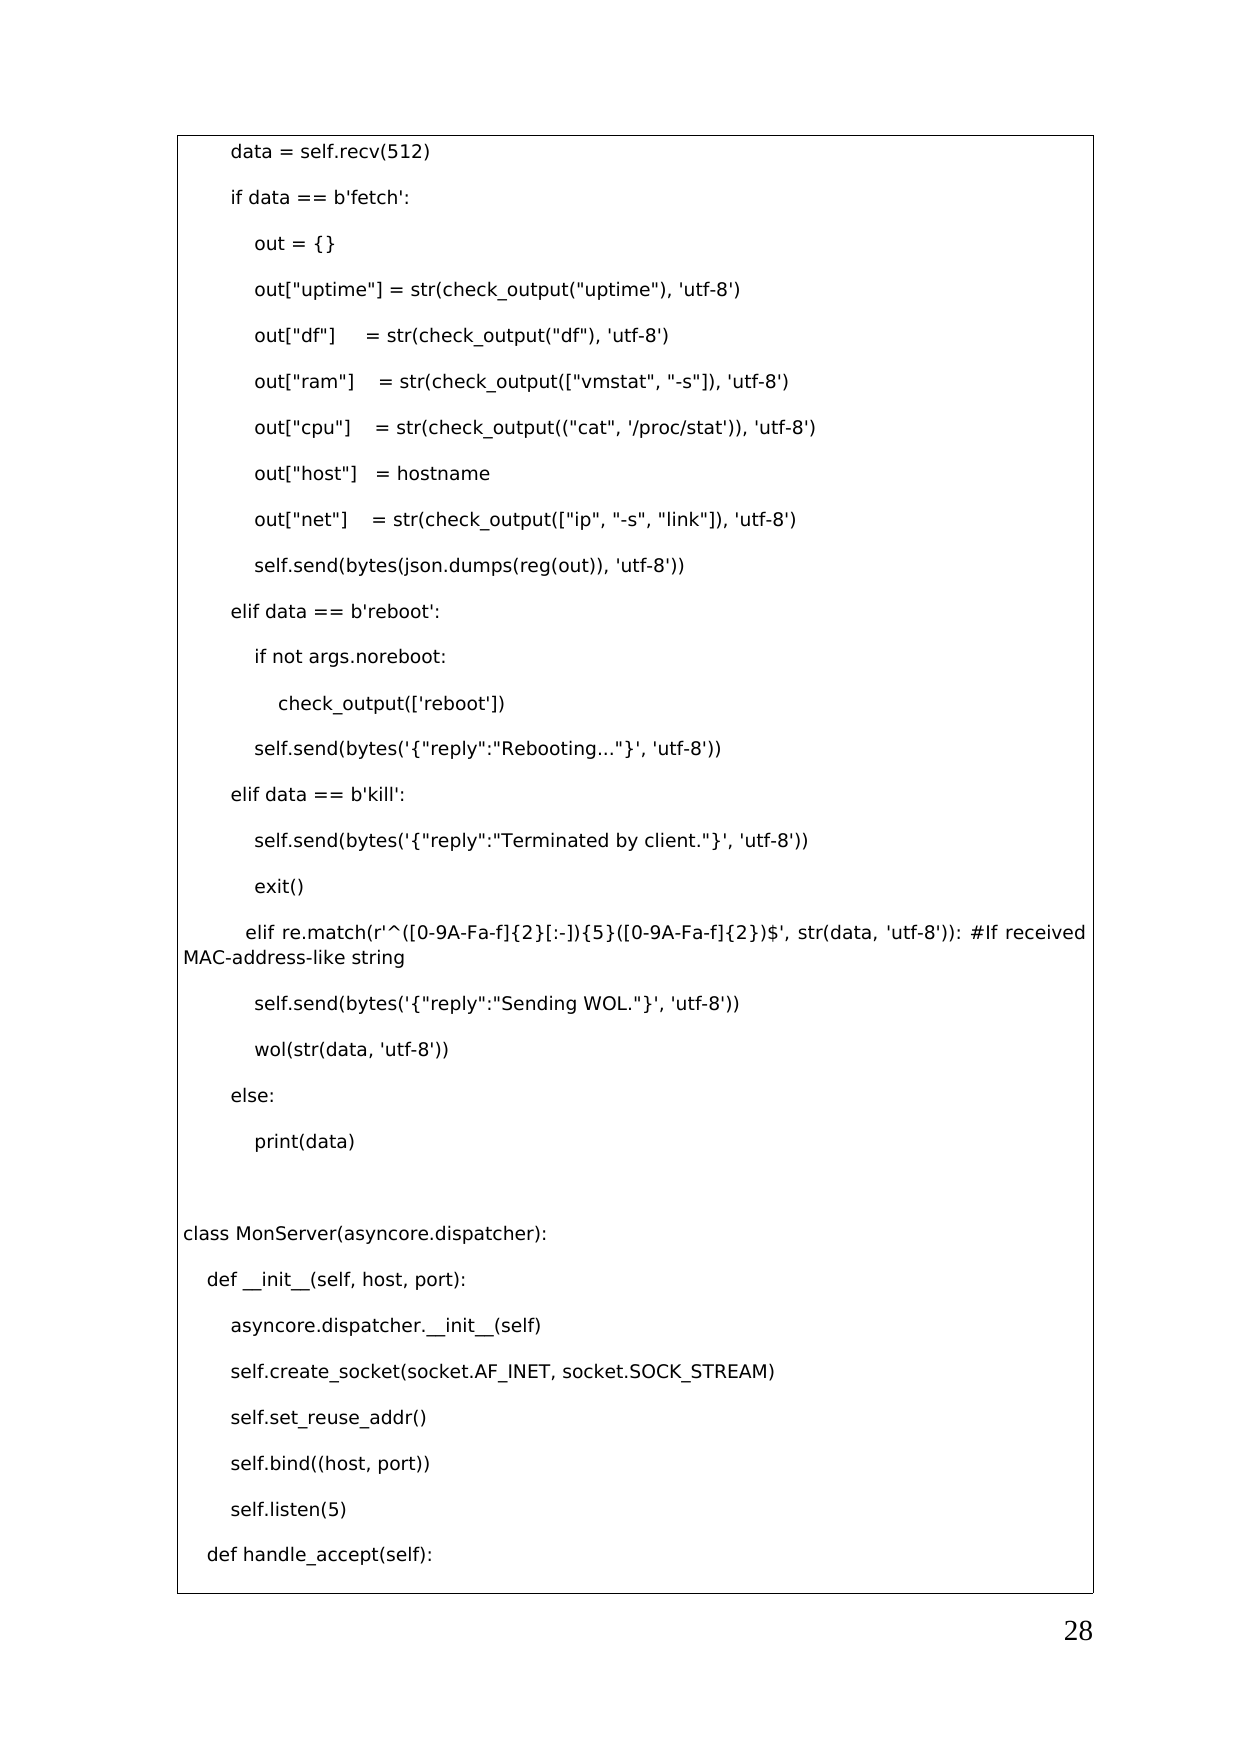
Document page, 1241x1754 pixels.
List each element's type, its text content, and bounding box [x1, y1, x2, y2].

table_header data = self.recv(512) if data == b'fetch': out = {} out["uptime"] = str(check_output("uptime"), 'utf-8') out["df"] = str(check_output("df"), 'utf-8') out["ram"] = str(check_output(["vmstat", "-s"]), 'utf-8') out["cpu"] = str(check_output(("cat", '/proc/stat')), 'utf-8') out["host"] = hostname out["net"] = str(check_output(["ip", "-s", "link"]), 'utf-8') self.send(bytes(json.dumps(reg(out)), 'utf-8')) elif data == b'reboot': if not args.noreboot: check_output(['reboot']) self.send(bytes('{"reply":"Rebooting..."}', 'utf-8')) elif data == b'kill': self.send(bytes('{"reply":"Terminated by client."}', 'utf-8')) exit() elif re.match(r'^([0-9A-Fa-f]{2}[:-]){5}([0-9A-Fa-f]{2})$', str(data, 'utf-8')): #If received MAC-address-like string self.send(bytes('{"reply":"Sending WOL."}', 'utf-8')) wol(str(data, 'utf-8')) else: print(data) class MonServer(asyncore.dispatcher): def __init__(self, host, port): asyncore.dispatcher.__init__(self) self.create_socket(socket.AF_INET, socket.SOCK_STREAM) self.set_reuse_addr() self.bind((host, port)) self.listen(5) def handle_accept(self): [178, 136, 1093, 1593]
